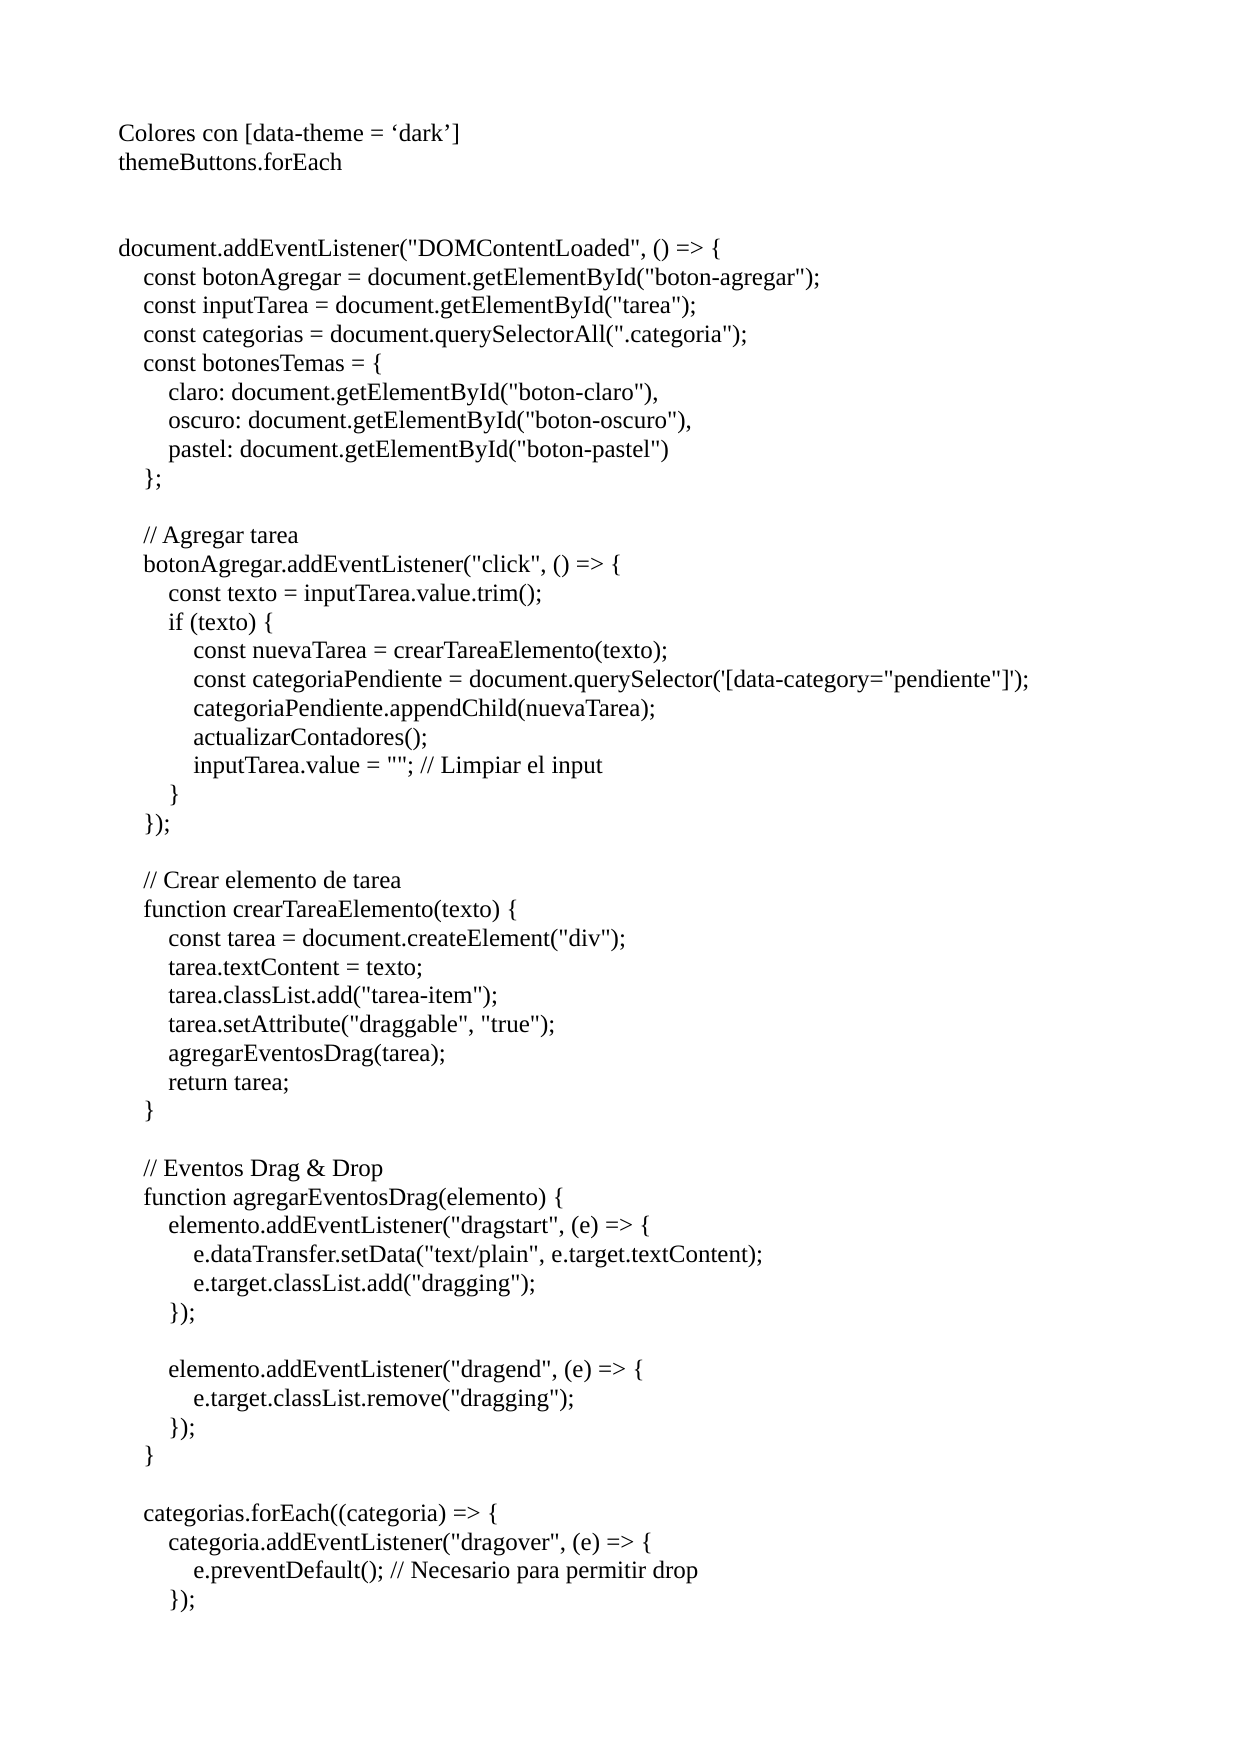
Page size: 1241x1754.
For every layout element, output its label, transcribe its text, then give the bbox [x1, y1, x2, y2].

text const tarea = document.createElement("div"); [118, 923, 1122, 952]
text const nuevaTarea = crearTareaElemento(texto); [118, 636, 1122, 664]
text Colores con [data-theme = ‘dark’] [118, 118, 1122, 147]
text const categoriaPendiente = document.querySelector('[data-category="pendiente"]'); [118, 664, 1122, 693]
text tarea.classList.add("tarea-item"); [118, 981, 1122, 1009]
text inputTarea.value = ""; // Limpiar el input [118, 751, 1122, 779]
text e.target.classList.remove("dragging"); [118, 1383, 1122, 1412]
text } [118, 779, 1122, 808]
text // Eventos Drag & Drop [118, 1153, 1122, 1182]
text agregarEventosDrag(tarea); [118, 1038, 1122, 1067]
text }); [118, 1584, 1122, 1613]
text document.addEventListener("DOMContentLoaded", () => { [118, 233, 1122, 262]
text const botonAgregar = document.getElementById("boton-agregar"); [118, 262, 1122, 291]
text categoriaPendiente.appendChild(nuevaTarea); [118, 693, 1122, 722]
text function crearTareaElemento(texto) { [118, 894, 1122, 923]
text tarea.textContent = texto; [118, 952, 1122, 981]
text elemento.addEventListener("dragend", (e) => { [118, 1354, 1122, 1383]
text actualizarContadores(); [118, 722, 1122, 751]
text categoria.addEventListener("dragover", (e) => { [118, 1527, 1122, 1556]
text elemento.addEventListener("dragstart", (e) => { [118, 1211, 1122, 1239]
text return tarea; [118, 1067, 1122, 1096]
text const texto = inputTarea.value.trim(); [118, 578, 1122, 607]
text if (texto) { [118, 607, 1122, 636]
text function agregarEventosDrag(elemento) { [118, 1182, 1122, 1211]
text const categorias = document.querySelectorAll(".categoria"); [118, 319, 1122, 348]
text categorias.forEach((categoria) => { [118, 1498, 1122, 1527]
text const botonesTemas = { [118, 348, 1122, 377]
text themeButtons.forEach [118, 147, 1122, 176]
text pastel: document.getElementById("boton-pastel") [118, 434, 1122, 463]
text e.preventDefault(); // Necesario para permitir drop [118, 1556, 1122, 1584]
text e.dataTransfer.setData("text/plain", e.target.textContent); [118, 1239, 1122, 1268]
text tarea.setAttribute("draggable", "true"); [118, 1009, 1122, 1038]
text }; [118, 463, 1122, 492]
text }); [118, 1297, 1122, 1326]
text oscuro: document.getElementById("boton-oscuro"), [118, 406, 1122, 434]
text } [118, 1441, 1122, 1469]
text const inputTarea = document.getElementById("tarea"); [118, 291, 1122, 319]
text botonAgregar.addEventListener("click", () => { [118, 549, 1122, 578]
text claro: document.getElementById("boton-claro"), [118, 377, 1122, 406]
text // Crear elemento de tarea [118, 866, 1122, 894]
text // Agregar tarea [118, 521, 1122, 549]
text }); [118, 808, 1122, 837]
text }); [118, 1412, 1122, 1441]
text e.target.classList.add("dragging"); [118, 1268, 1122, 1297]
text } [118, 1096, 1122, 1124]
